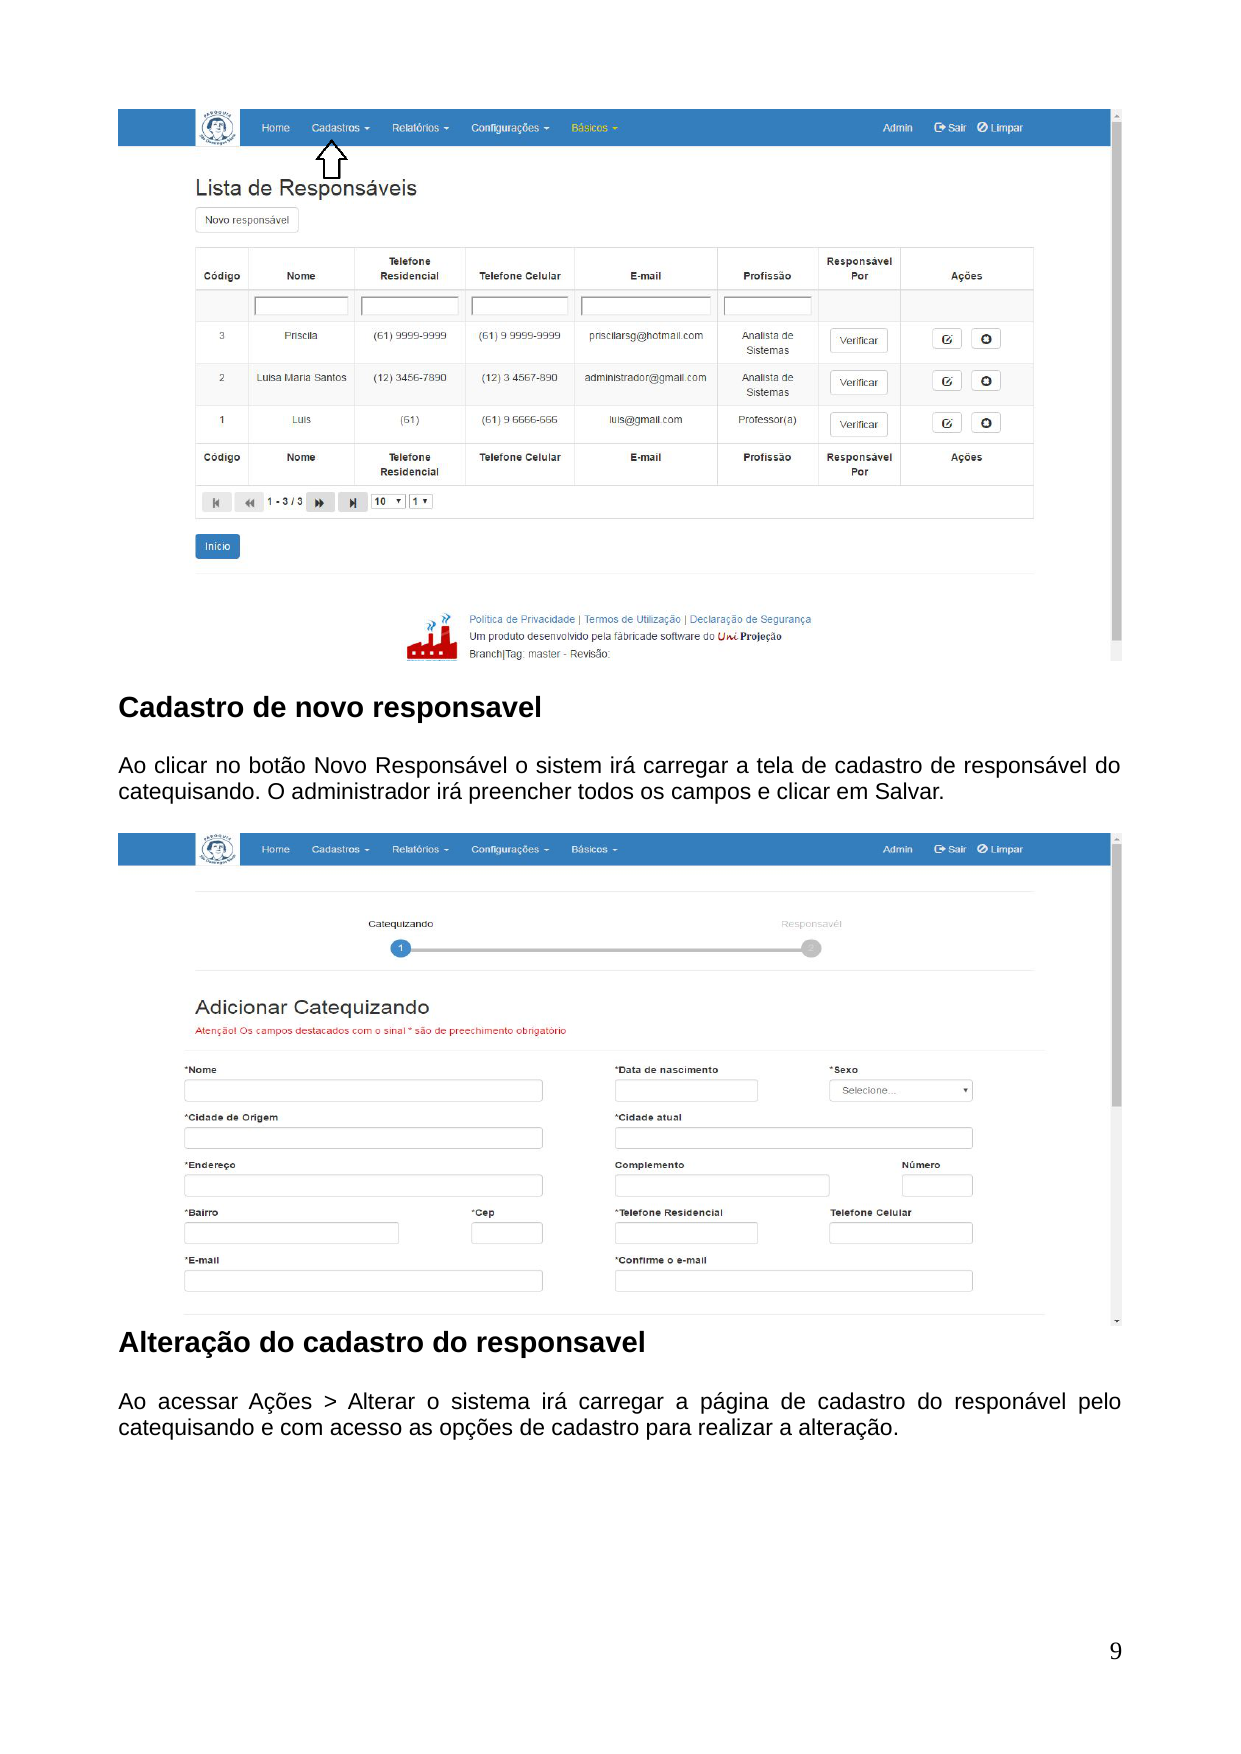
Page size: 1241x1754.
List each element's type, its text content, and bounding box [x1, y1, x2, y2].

text Alteração do cadastro do responsavel [118, 1326, 1122, 1359]
text Ao clicar no botão Novo Responsável o sistem irá carregar a tela de cadastro de responsável do catequisando. O administrador irá preencher todos os campos e clicar em Salvar. [118, 752, 1122, 804]
text Cadastro de novo responsavel [118, 689, 1122, 723]
text Ao acessar Ações > Alterar o sistema irá carregar a página de cadastro do responável pelo catequisando e com acesso as opções de cadastro para realizar a alteração. [118, 1388, 1122, 1441]
